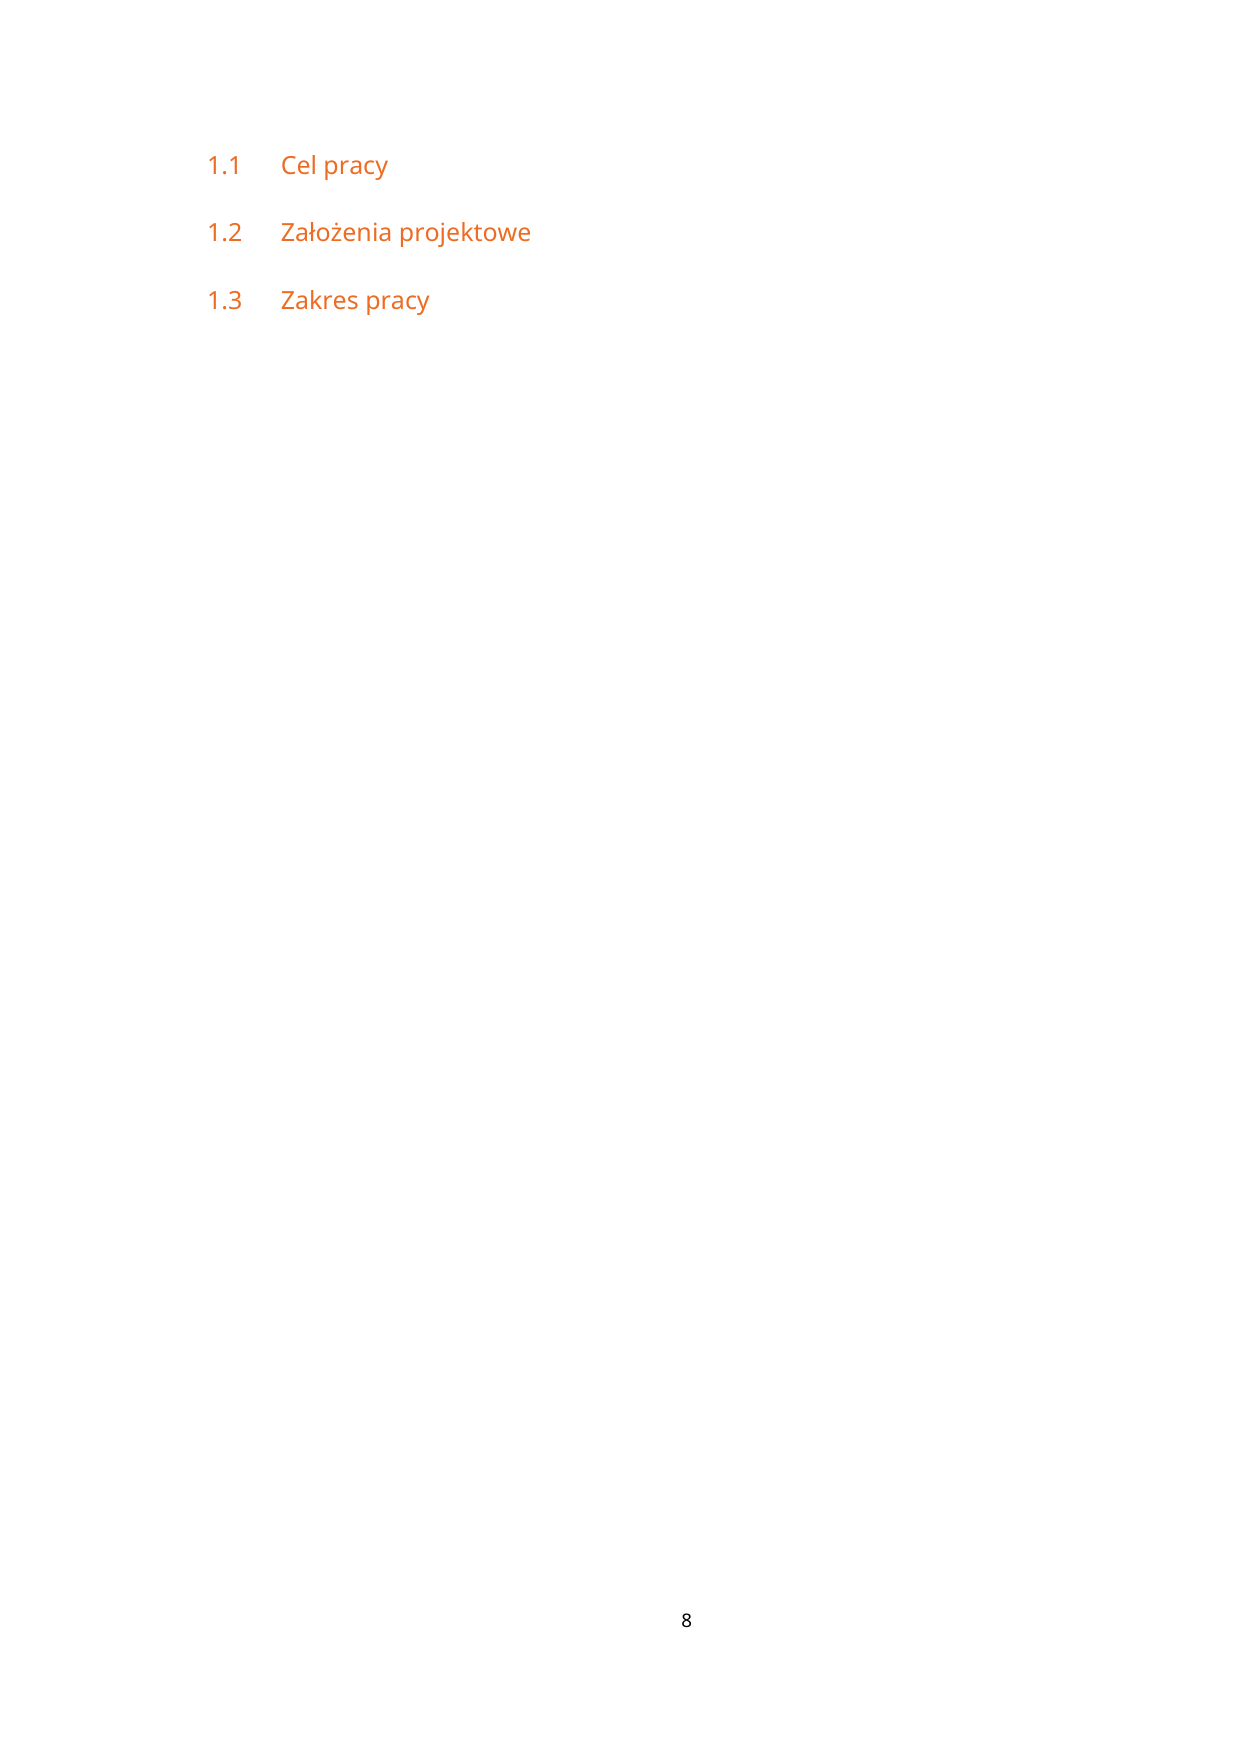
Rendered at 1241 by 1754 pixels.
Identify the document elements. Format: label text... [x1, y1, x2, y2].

subtitle Założenia projektowe [207, 215, 1092, 249]
subtitle Zakres pracy [207, 282, 1092, 317]
subtitle Cel pracy [207, 148, 1092, 182]
